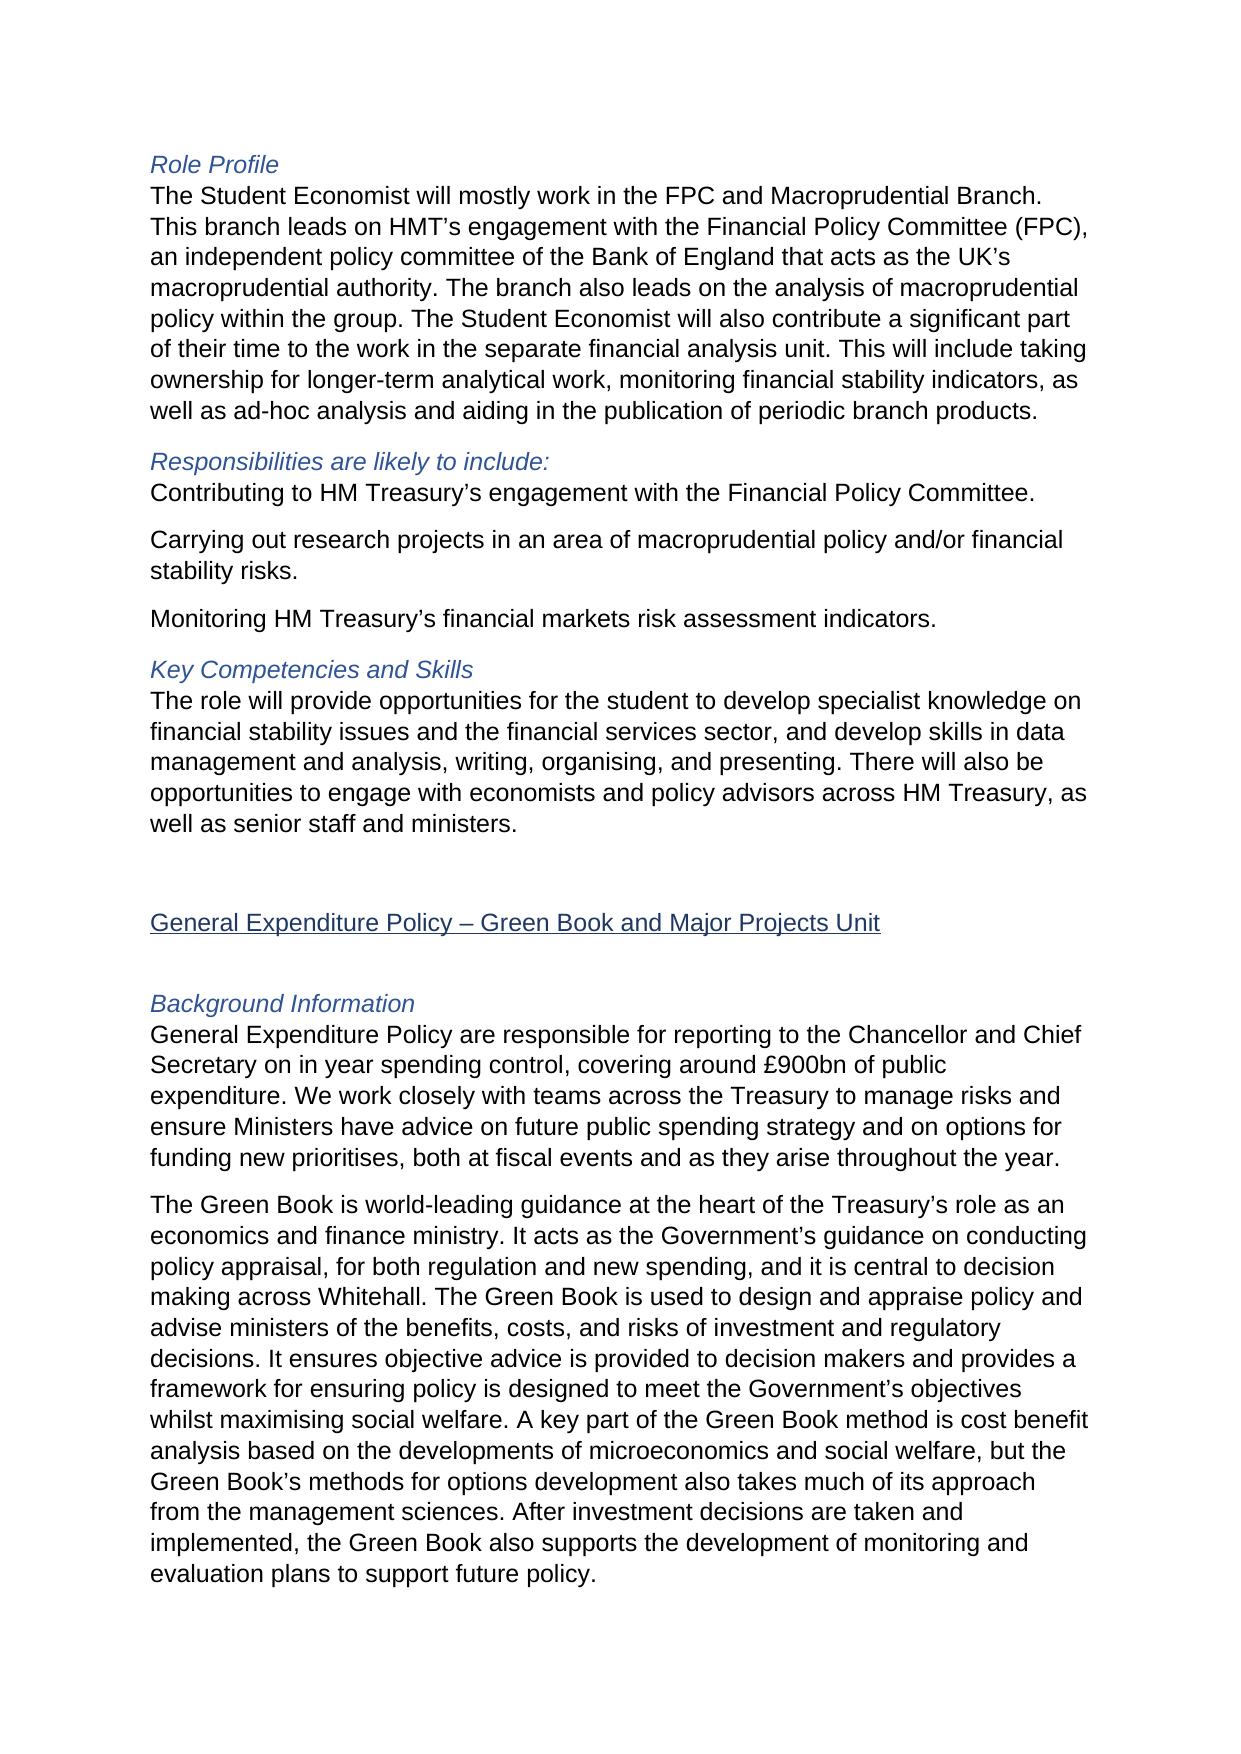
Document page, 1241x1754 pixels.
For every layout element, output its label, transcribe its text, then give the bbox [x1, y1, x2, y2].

subtitle General Expenditure Policy – Green Book and Major Projects Unit [150, 908, 1090, 937]
subtitle Role Profile [150, 150, 1090, 179]
subtitle Key Competencies and Skills [150, 655, 1090, 684]
text Carrying out research projects in an area of macroprudential policy and/or financial stability risks. [150, 526, 1090, 585]
text Contributing to HM Treasury’s engagement with the Financial Policy Committee. [150, 478, 1090, 507]
text The Student Economist will mostly work in the FPC and Macroprudential Branch. This branch leads on HMT’s engagement with the Financial Policy Committee (FPC), an independent policy committee of the Bank of England that acts as the UK’s macroprudential authority. The branch also leads on the analysis of macroprudential policy within the group. The Student Economist will also contribute a significant part of their time to the work in the separate financial analysis unit. This will include taking ownership for longer-term analytical work, monitoring financial stability indicators, as well as ad-hoc analysis and aiding in the publication of periodic branch products. [150, 181, 1090, 424]
subtitle Background Information [150, 989, 1090, 1018]
text Monitoring HM Treasury’s financial markets risk assessment indicators. [150, 604, 1090, 632]
subtitle Responsibilities are likely to include: [150, 447, 1090, 476]
text General Expenditure Policy are responsible for reporting to the Chancellor and Chief Secretary on in year spending control, covering around £900bn of public expenditure. We work closely with teams across the Treasury to manage risks and ensure Ministers have advice on future public spending strategy and on options for funding new prioritises, both at fiscal events and as they arise throughout the year. [150, 1020, 1090, 1171]
text The Green Book is world-leading guidance at the heart of the Treasury’s role as an economics and finance ministry. It acts as the Government’s guidance on conducting policy appraisal, for both regulation and new spending, and it is central to decision making across Whitehall. The Green Book is used to design and appraise policy and advise ministers of the benefits, costs, and risks of investment and regulatory decisions. It ensures objective advice is provided to decision makers and provides a framework for ensuring policy is designed to meet the Government’s objectives whilst maximising social welfare. A key part of the Green Book method is cost benefit analysis based on the developments of microeconomics and social welfare, but the Green Book’s methods for options development also takes much of its approach from the management sciences. After investment decisions are taken and implemented, the Green Book also supports the development of monitoring and evaluation plans to support future policy. [150, 1190, 1090, 1587]
text The role will provide opportunities for the student to develop specialist knowledge on financial stability issues and the financial services sector, and develop skills in data management and analysis, writing, organising, and presenting. There will also be opportunities to engage with economists and policy advisors across HM Treasury, as well as senior staff and ministers. [150, 686, 1090, 838]
